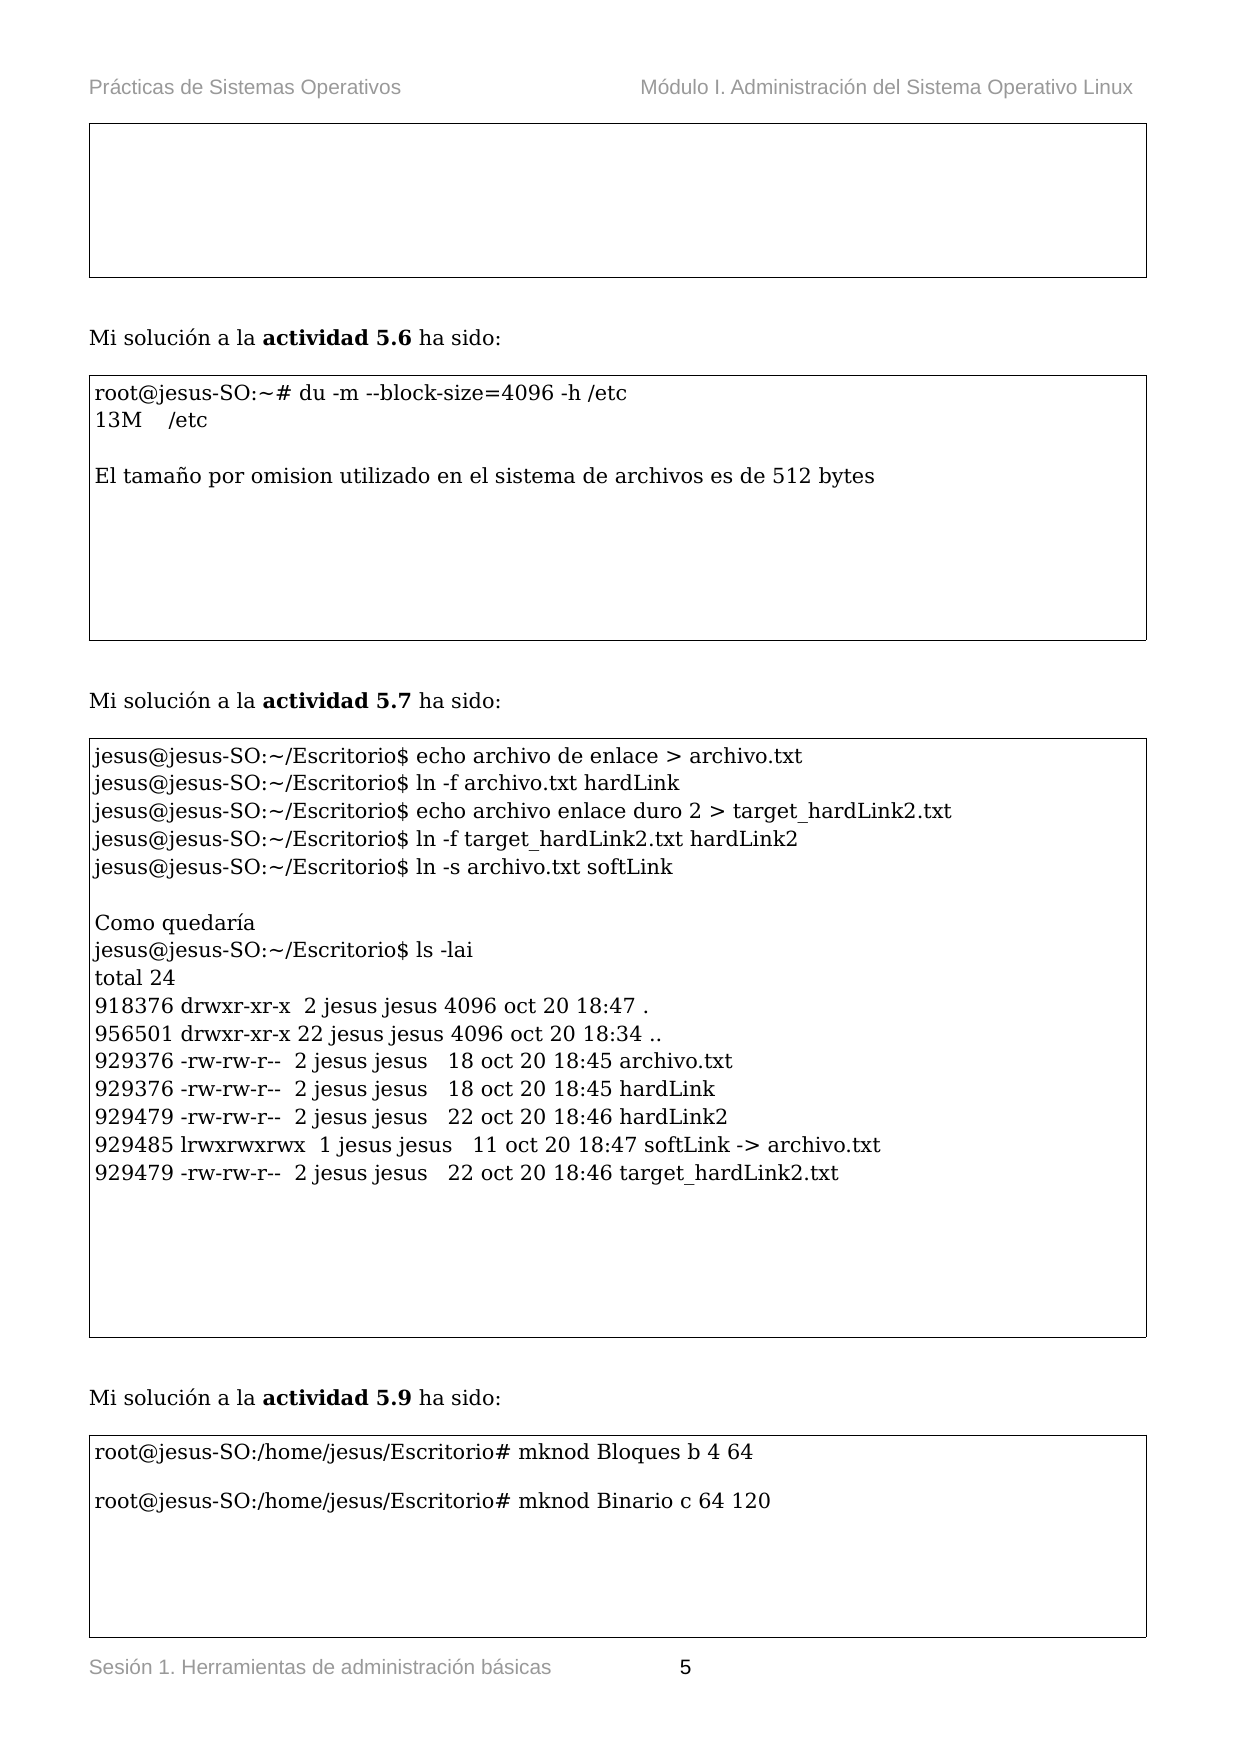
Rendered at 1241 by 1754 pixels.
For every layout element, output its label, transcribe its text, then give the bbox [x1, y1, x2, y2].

table_header [90, 124, 1146, 277]
text Mi solución a la actividad 5.6 ha sido: [89, 326, 1146, 350]
table_header root@jesus-SO:/home/jesus/Escritorio# mknod Bloques b 4 64 root@jesus-SO:/home/jesus/Escritorio# mknod Binario c 64 120 [90, 1436, 1146, 1637]
table_header root@jesus-SO:~# du -m --block-size=4096 -h /etc 13M /etc El tamaño por omision utilizado en el sistema de archivos es de 512 bytes [90, 376, 1146, 640]
text Mi solución a la actividad 5.7 ha sido: [89, 689, 1146, 713]
table_header jesus@jesus-SO:~/Escritorio$ echo archivo de enlace > archivo.txt jesus@jesus-SO:~/Escritorio$ ln -f archivo.txt hardLink jesus@jesus-SO:~/Escritorio$ echo archivo enlace duro 2 > target_hardLink2.txt jesus@jesus-SO:~/Escritorio$ ln -f target_hardLink2.txt hardLink2 jesus@jesus-SO:~/Escritorio$ ln -s archivo.txt softLink Como quedaría jesus@jesus-SO:~/Escritorio$ ls -lai total 24 918376 drwxr-xr-x 2 jesus jesus 4096 oct 20 18:47 . 956501 drwxr-xr-x 22 jesus jesus 4096 oct 20 18:34 .. 929376 -rw-rw-r-- 2 jesus jesus 18 oct 20 18:45 archivo.txt 929376 -rw-rw-r-- 2 jesus jesus 18 oct 20 18:45 hardLink 929479 -rw-rw-r-- 2 jesus jesus 22 oct 20 18:46 hardLink2 929485 lrwxrwxrwx 1 jesus jesus 11 oct 20 18:47 softLink -> archivo.txt 929479 -rw-rw-r-- 2 jesus jesus 22 oct 20 18:46 target_hardLink2.txt [90, 739, 1146, 1337]
text Mi solución a la actividad 5.9 ha sido: [89, 1386, 1146, 1410]
